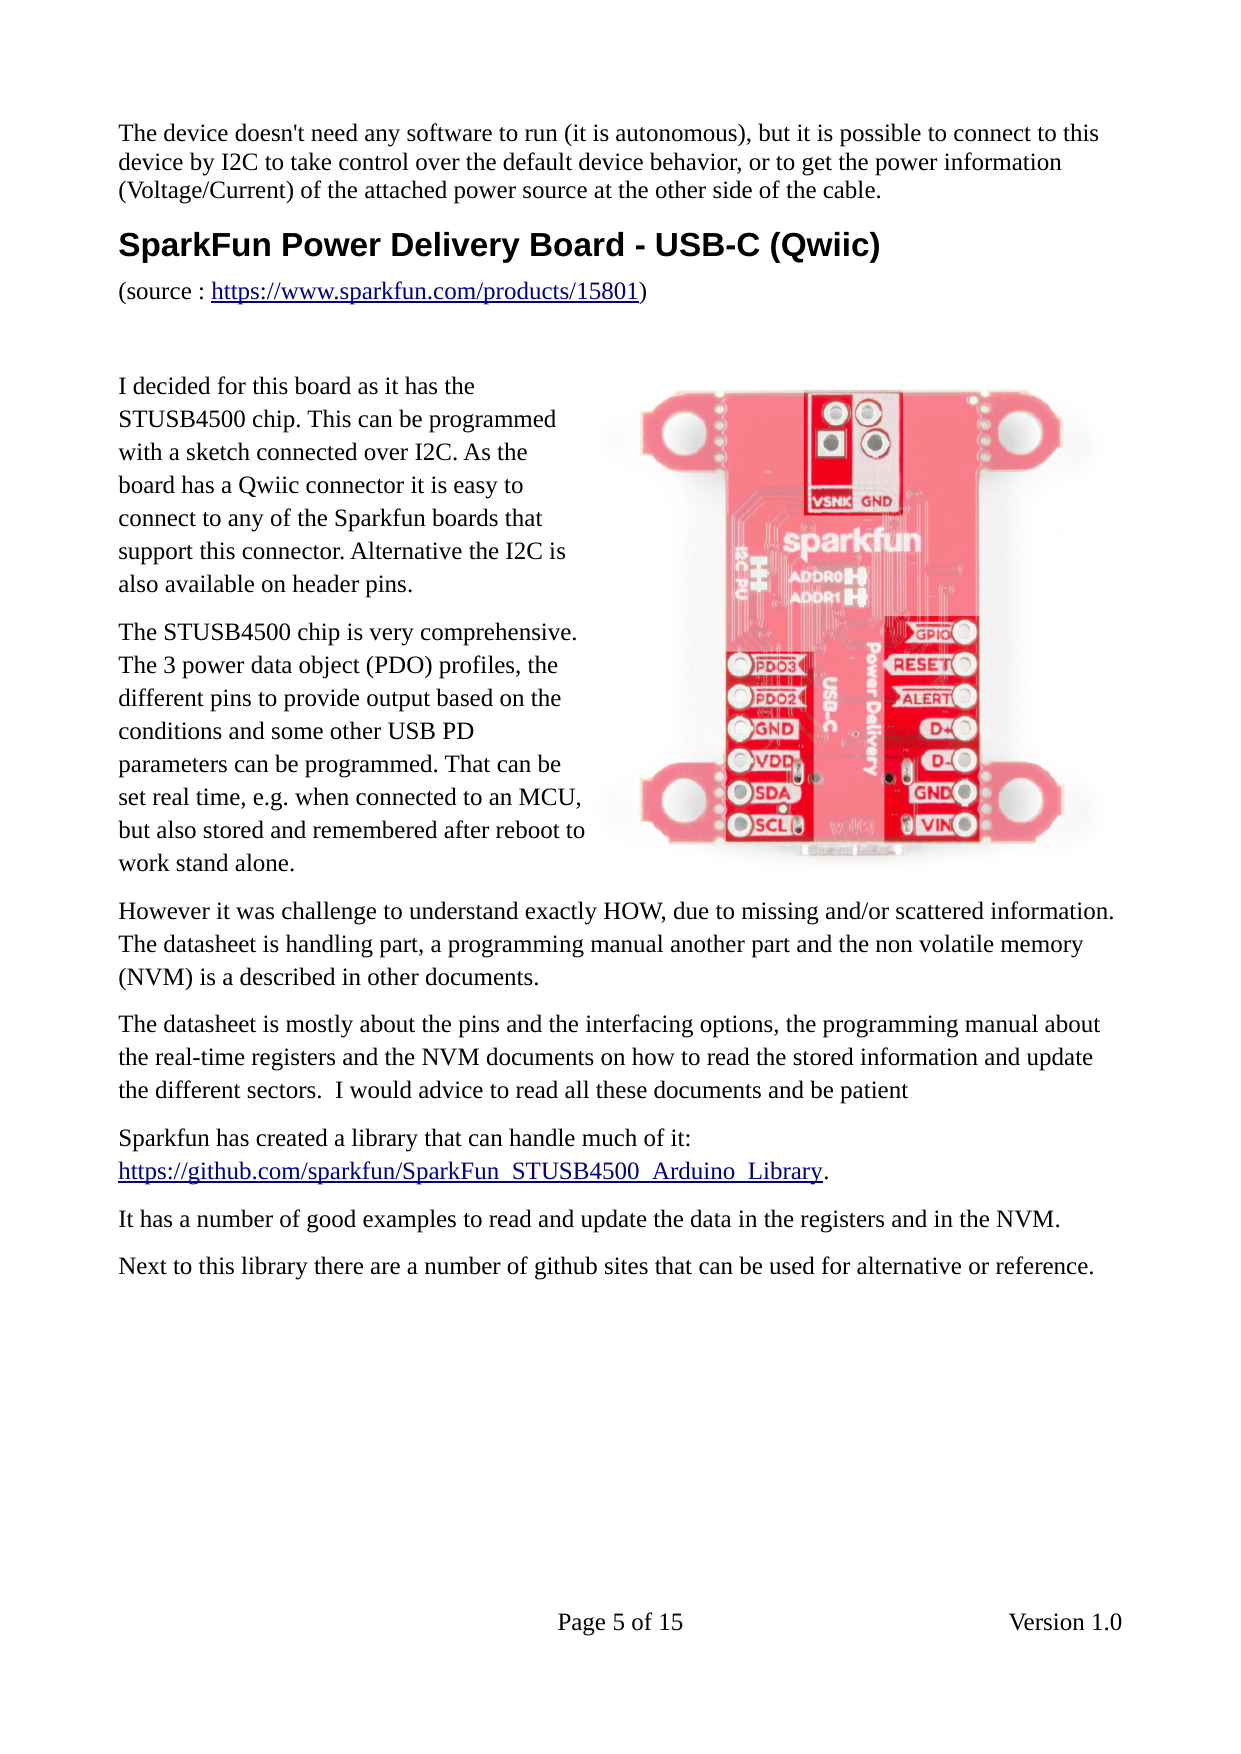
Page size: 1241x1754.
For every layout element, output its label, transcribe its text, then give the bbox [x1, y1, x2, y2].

text It has a number of good examples to read and update the data in the registers and in the NVM. [118, 1204, 1122, 1232]
text The STUSB4500 chip is very comprehensive. The 3 power data object (PDO) profiles, the different pins to provide output based on the conditions and some other USB PD parameters can be programmed. That can be set real time, e.g. when connected to an MCU, but also stored and remembered after reboot to work stand alone. [118, 617, 588, 877]
text Next to this library there are a number of github sites that can be used for alternative or reference. [118, 1251, 1122, 1280]
text I decided for this board as it has the STUSB4500 chip. This can be programmed with a sketch connected over I2C. As the board has a Qwiic connector it is easy to connect to any of the Sparkfun boards that support this connector. Alternative the I2C is also available on header pins. [118, 371, 588, 598]
text However it was challenge to understand exactly HOW, due to missing and/or scattered information. The datasheet is handling part, a programming manual another part and the non volatile memory (NVM) is a described in other documents. [118, 896, 1122, 991]
text (source : https://www.sparkfun.com/products/15801) [118, 276, 1122, 305]
picture [588, 360, 1116, 888]
text The device doesn't need any software to run (it is autonomous), but it is possible to connect to this device by I2C to take control over the default device behavior, or to get the power information (Voltage/Current) of the attached power source at the other side of the cable. [118, 118, 1122, 204]
text The datasheet is mostly about the pins and the interfacing options, the programming manual about the real-time registers and the NVM documents on how to read the stored information and update the different sectors. I would advice to read all these documents and be patient [118, 1009, 1122, 1104]
subtitle SparkFun Power Delivery Board - USB-C (Qwiic) [118, 225, 1122, 264]
text Sparkfun has created a library that can handle much of it: https://github.com/sparkfun/SparkFun_STUSB4500_Arduino_Library. [118, 1123, 1122, 1185]
